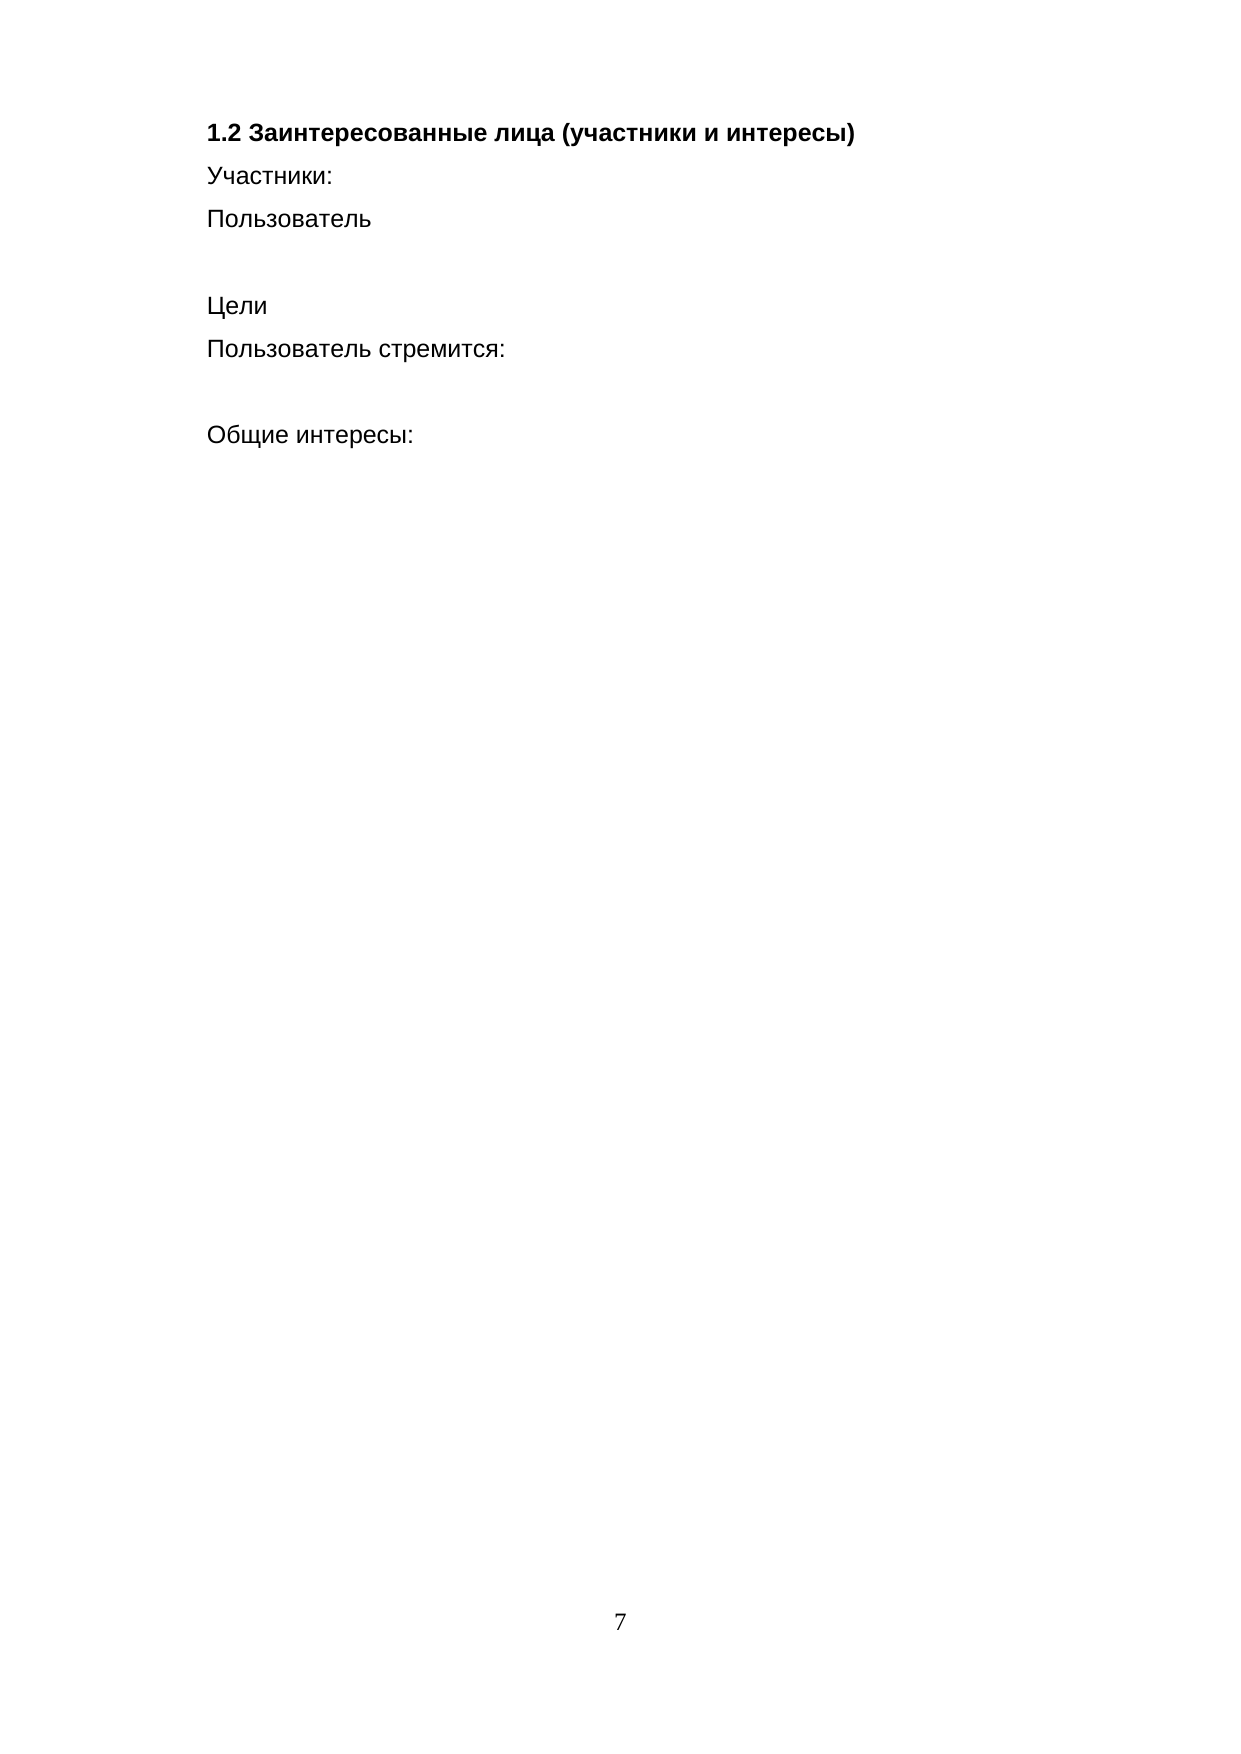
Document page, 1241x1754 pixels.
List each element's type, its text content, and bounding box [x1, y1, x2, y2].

text Цели [118, 291, 1122, 319]
text Общие интересы: [118, 420, 1122, 449]
text Пользователь [118, 204, 1122, 233]
text Участники: [118, 161, 1122, 190]
text Пользователь стремится: [118, 334, 1122, 362]
subtitle Заинтересованные лица (участники и интересы) [118, 118, 1122, 147]
